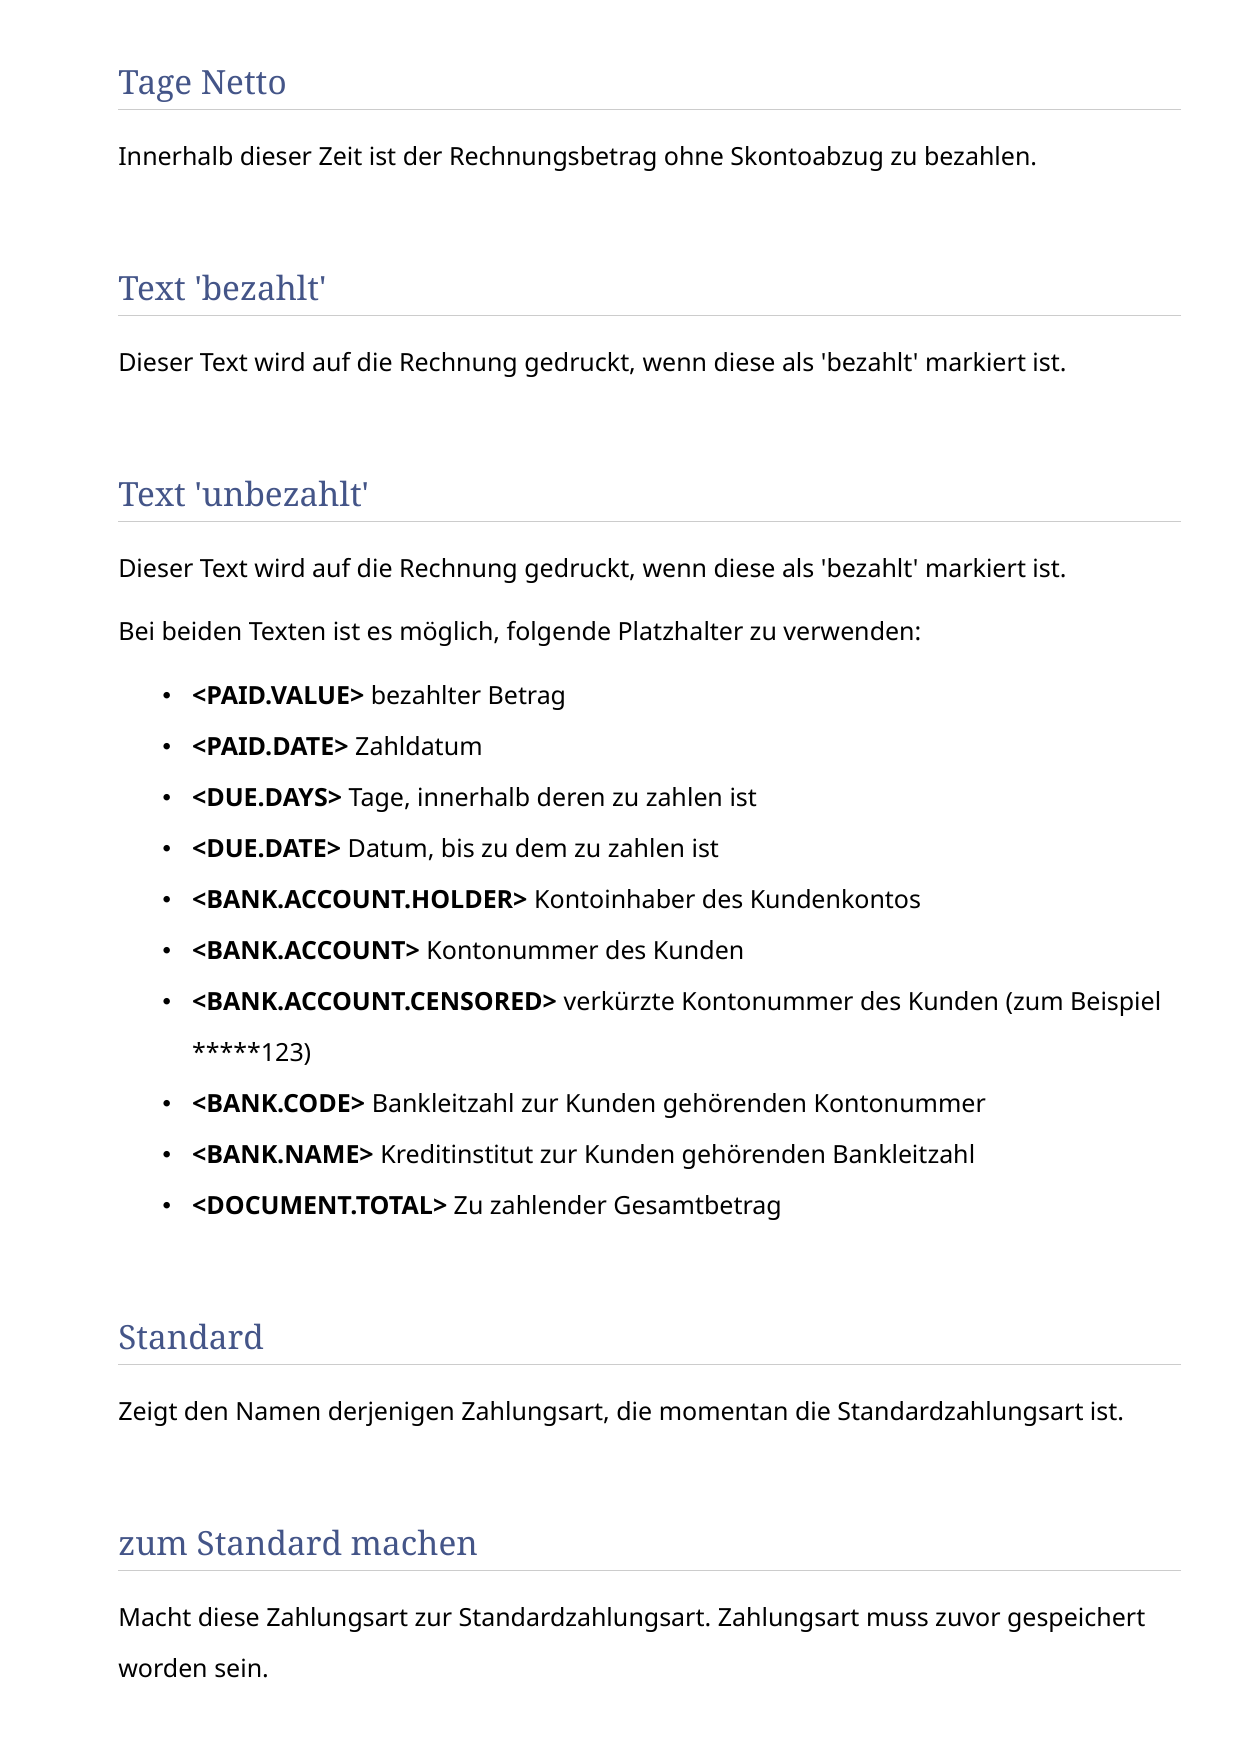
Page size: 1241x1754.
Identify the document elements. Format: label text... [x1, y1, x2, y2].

text Dieser Text wird auf die Rechnung gedruckt, wenn diese als 'bezahlt' markiert ist. [118, 344, 1181, 378]
text Bei beiden Texten ist es möglich, folgende Platzhalter zu verwenden: [118, 614, 1181, 648]
text Zeigt den Namen derjenigen Zahlungsart, die momentan die Standardzahlungsart ist. [118, 1393, 1181, 1427]
list <DUE.DAYS> Tage, innerhalb deren zu zahlen ist [162, 779, 1181, 813]
list <BANK.NAME> Kreditinstitut zur Kunden gehörenden Bankleitzahl [162, 1137, 1181, 1171]
subtitle Tage Netto [118, 59, 1181, 109]
list <DUE.DATE> Datum, bis zu dem zu zahlen ist [162, 830, 1181, 864]
subtitle Text 'bezahlt' [118, 265, 1181, 315]
list <BANK.ACCOUNT.HOLDER> Kontoinhaber des Kundenkontos [162, 881, 1181, 916]
list <BANK.ACCOUNT> Kontonummer des Kunden [162, 932, 1181, 967]
text Innerhalb dieser Zeit ist der Rechnungsbetrag ohne Skontoabzug zu bezahlen. [118, 139, 1181, 173]
list <BANK.ACCOUNT.CENSORED> verkürzte Kontonummer des Kunden (zum Beispiel *****123) [162, 983, 1181, 1069]
text Macht diese Zahlungsart zur Standardzahlungsart. Zahlungsart muss zuvor gespeichert worden sein. [118, 1599, 1181, 1684]
list <DOCUMENT.TOTAL> Zu zahlender Gesamtbetrag [162, 1188, 1181, 1222]
list <PAID.VALUE> bezahlter Betrag [162, 677, 1181, 711]
list <BANK.CODE> Bankleitzahl zur Kunden gehörenden Kontonummer [162, 1086, 1181, 1120]
list <PAID.DATE> Zahldatum [162, 728, 1181, 762]
subtitle zum Standard machen [118, 1519, 1181, 1570]
subtitle Text 'unbezahlt' [118, 471, 1181, 521]
text Dieser Text wird auf die Rechnung gedruckt, wenn diese als 'bezahlt' markiert ist. [118, 550, 1181, 584]
subtitle Standard [118, 1314, 1181, 1364]
